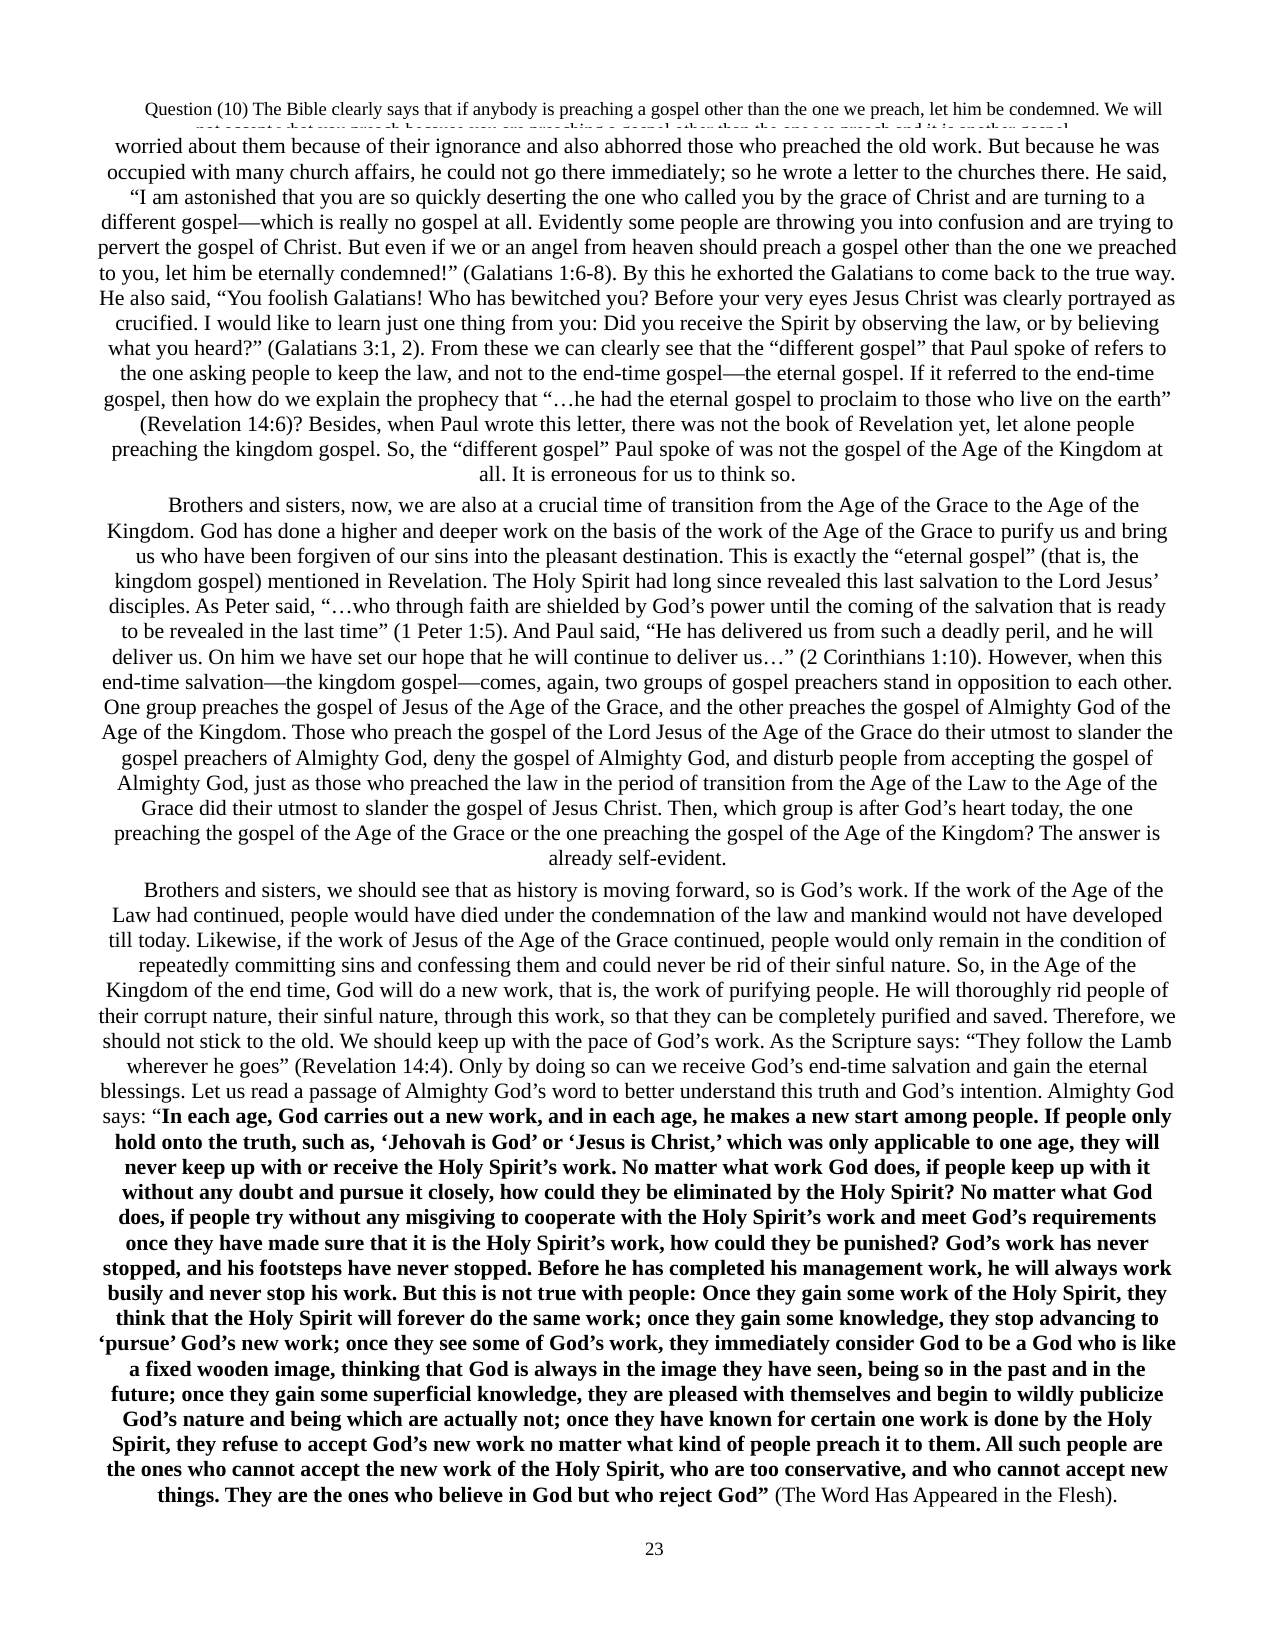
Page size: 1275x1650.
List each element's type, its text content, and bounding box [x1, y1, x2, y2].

text worried about them because of their ignorance and also abhorred those who preached the old work. But because he was occupied with many church affairs, he could not go there immediately; so he wrote a letter to the churches there. He said, “I am astonished that you are so quickly deserting the one who called you by the grace of Christ and are turning to a different gospel—which is really no gospel at all. Evidently some people are throwing you into confusion and are trying to pervert the gospel of Christ. But even if we or an angel from heaven should preach a gospel other than the one we preached to you, let him be eternally condemned!” (Galatians 1:6-8). By this he exhorted the Galatians to come back to the true way. He also said, “You foolish Galatians! Who has bewitched you? Before your very eyes Jesus Christ was clearly portrayed as crucified. I would like to learn just one thing from you: Did you receive the Spirit by observing the law, or by believing what you heard?” (Galatians 3:1, 2). From these we can clearly see that the “different gospel” that Paul spoke of refers to the one asking people to keep the law, and not to the end-time gospel—the eternal gospel. If it referred to the end-time gospel, then how do we explain the prophecy that “…he had the eternal gospel to proclaim to those who live on the earth” (Revelation 14:6)? Besides, when Paul wrote this letter, there was not the book of Revelation yet, let alone people preaching the kingdom gospel. So, the “different gospel” Paul spoke of was not the gospel of the Age of the Kingdom at all. It is erroneous for us to think so. [97, 133, 1177, 486]
text Brothers and sisters, we should see that as history is moving forward, so is God’s work. If the work of the Age of the Law had continued, people would have died under the condemnation of the law and mankind would not have developed till today. Likewise, if the work of Jesus of the Age of the Grace continued, people would only remain in the condition of repeatedly committing sins and confessing them and could never be rid of their sinful nature. So, in the Age of the Kingdom of the end time, God will do a new work, that is, the work of purifying people. He will thoroughly rid people of their corrupt nature, their sinful nature, through this work, so that they can be completely purified and saved. Therefore, we should not stick to the old. We should keep up with the pace of God’s work. As the Scripture says: “They follow the Lamb wherever he goes” (Revelation 14:4). Only by doing so can we receive God’s end-time salvation and gain the eternal blessings. Let us read a passage of Almighty God’s word to better understand this truth and God’s intention. Almighty God says: “In each age, God carries out a new work, and in each age, he makes a new start among people. If people only hold onto the truth, such as, ‘Jehovah is God’ or ‘Jesus is Christ,’ which was only applicable to one age, they will never keep up with or receive the Holy Spirit’s work. No matter what work God does, if people keep up with it without any doubt and pursue it closely, how could they be eliminated by the Holy Spirit? No matter what God does, if people try without any misgiving to cooperate with the Holy Spirit’s work and meet God’s requirements once they have made sure that it is the Holy Spirit’s work, how could they be punished? God’s work has never stopped, and his footsteps have never stopped. Before he has completed his management work, he will always work busily and never stop his work. But this is not true with people: Once they gain some work of the Holy Spirit, they think that the Holy Spirit will forever do the same work; once they gain some knowledge, they stop advancing to ‘pursue’ God’s new work; once they see some of God’s work, they immediately consider God to be a God who is like a fixed wooden image, thinking that God is always in the image they have seen, being so in the past and in the future; once they gain some superficial knowledge, they are pleased with themselves and begin to wildly publicize God’s nature and being which are actually not; once they have known for certain one work is done by the Holy Spirit, they refuse to accept God’s new work no matter what kind of people preach it to them. All such people are the ones who cannot accept the new work of the Holy Spirit, who are too conservative, and who cannot accept new things. They are the ones who believe in God but who reject God” (The Word Has Appeared in the Flesh). [97, 877, 1177, 1507]
text Brothers and sisters, now, we are also at a crucial time of transition from the Age of the Grace to the Age of the Kingdom. God has done a higher and deeper work on the basis of the work of the Age of the Grace to purify us and bring us who have been forgiven of our sins into the pleasant destination. This is exactly the “eternal gospel” (that is, the kingdom gospel) mentioned in Revelation. The Holy Spirit had long since revealed this last salvation to the Lord Jesus’ disciples. As Peter said, “…who through faith are shielded by God’s power until the coming of the salvation that is ready to be revealed in the last time” (1 Peter 1:5). And Paul said, “He has delivered us from such a deadly peril, and he will deliver us. On him we have set our hope that he will continue to deliver us…” (2 Corinthians 1:10). However, when this end-time salvation—the kingdom gospel—comes, again, two groups of gospel preachers stand in opposition to each other. One group preaches the gospel of Jesus of the Age of the Grace, and the other preaches the gospel of Almighty God of the Age of the Kingdom. Those who preach the gospel of the Lord Jesus of the Age of the Grace do their utmost to slander the gospel preachers of Almighty God, deny the gospel of Almighty God, and disturb people from accepting the gospel of Almighty God, just as those who preached the law in the period of transition from the Age of the Law to the Age of the Grace did their utmost to slander the gospel of Jesus Christ. Then, which group is after God’s heart today, the one preaching the gospel of the Age of the Grace or the one preaching the gospel of the Age of the Kingdom? The answer is already self-evident. [97, 492, 1177, 871]
